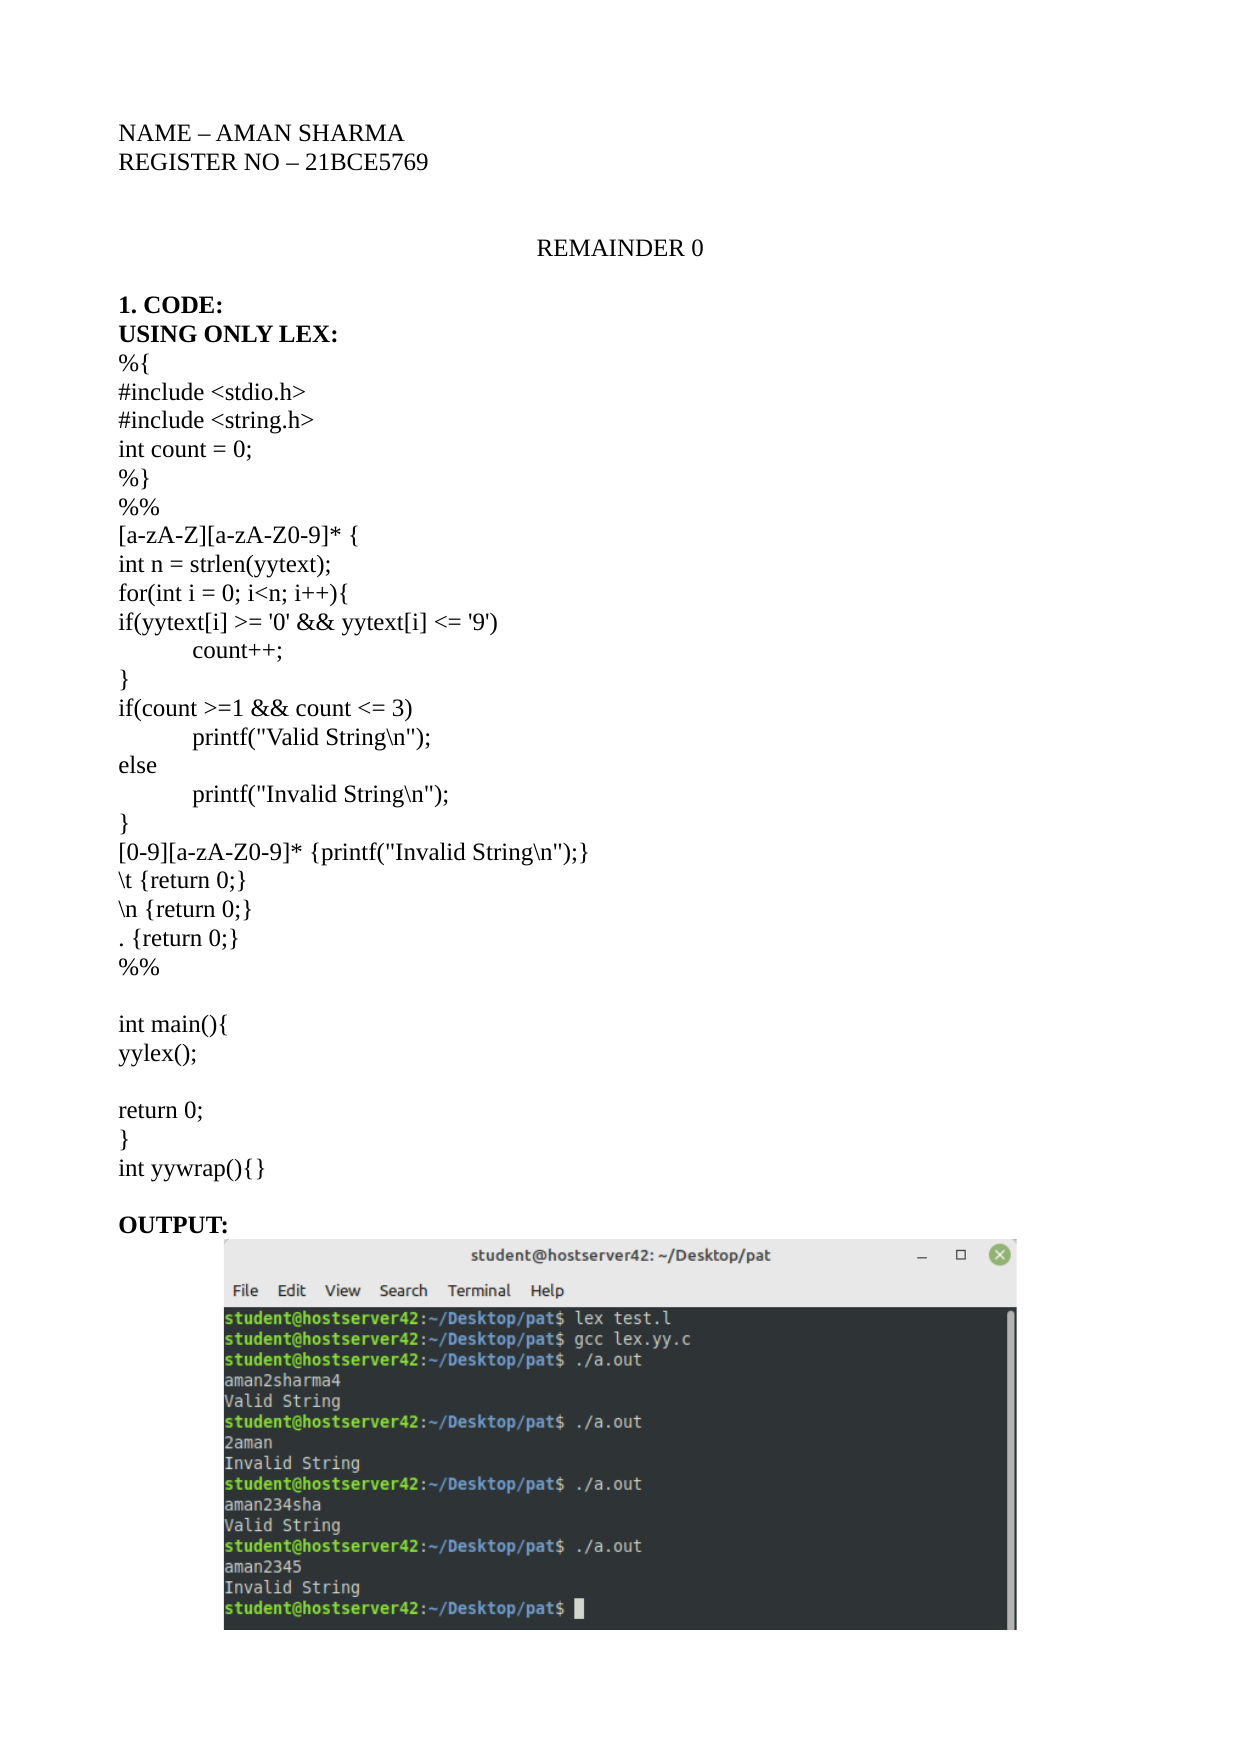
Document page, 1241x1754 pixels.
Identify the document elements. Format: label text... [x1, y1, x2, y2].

picture [223, 1239, 1017, 1630]
text if(count >=1 && count <= 3) [118, 693, 1122, 722]
text [a-zA-Z][a-zA-Z0-9]* { [118, 521, 1122, 549]
text else [118, 751, 1122, 779]
text %% [118, 952, 1122, 981]
text USING ONLY LEX: [118, 319, 1122, 348]
text int n = strlen(yytext); [118, 549, 1122, 578]
text #include <stdio.h> [118, 377, 1122, 406]
text %% [118, 492, 1122, 521]
text \n {return 0;} [118, 894, 1122, 923]
text 1. CODE: [118, 291, 1122, 319]
text %} [118, 463, 1122, 492]
text count++; [118, 636, 1122, 664]
text %{ [118, 348, 1122, 377]
text [0-9][a-zA-Z0-9]* {printf("Invalid String\n");} [118, 837, 1122, 866]
text \t {return 0;} [118, 866, 1122, 894]
text } [118, 1124, 1122, 1153]
text if(yytext[i] >= '0' && yytext[i] <= '9') [118, 607, 1122, 636]
text NAME – AMAN SHARMA [118, 118, 1122, 147]
text return 0; [118, 1096, 1122, 1124]
text } [118, 664, 1122, 693]
text REGISTER NO – 21BCE5769 [118, 147, 1122, 176]
text . {return 0;} [118, 923, 1122, 952]
text #include <string.h> [118, 406, 1122, 434]
text int main(){ [118, 1009, 1122, 1038]
text for(int i = 0; i<n; i++){ [118, 578, 1122, 607]
text int yywrap(){} [118, 1153, 1122, 1182]
text yylex(); [118, 1038, 1122, 1067]
text REMAINDER 0 [118, 233, 1122, 262]
text } [118, 808, 1122, 837]
text printf("Valid String\n"); [118, 722, 1122, 751]
text int count = 0; [118, 434, 1122, 463]
text printf("Invalid String\n"); [118, 779, 1122, 808]
text OUTPUT: [118, 1211, 1122, 1239]
